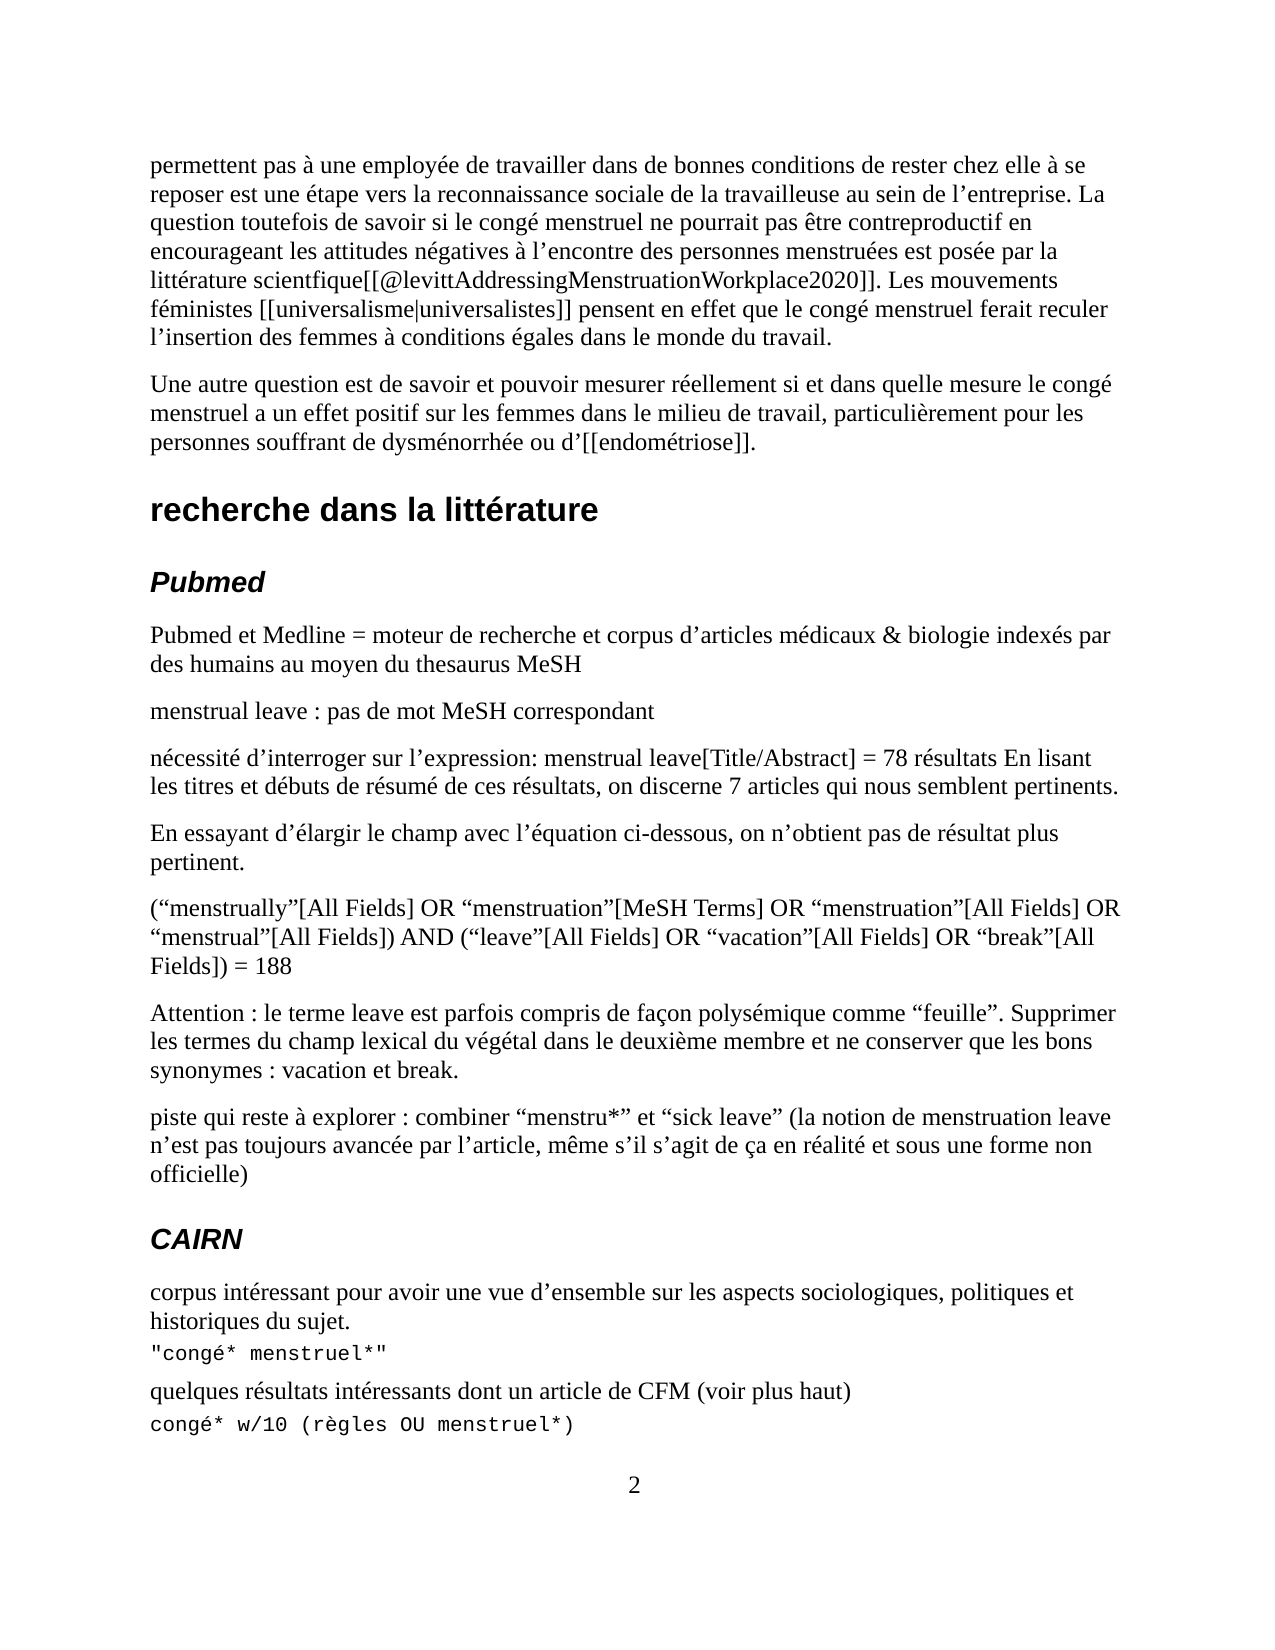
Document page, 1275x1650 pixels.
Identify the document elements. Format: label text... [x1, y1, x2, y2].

text En essayant d’élargir le champ avec l’équation ci-dessous, on n’obtient pas de résultat plus pertinent. [150, 818, 1125, 876]
text Une autre question est de savoir et pouvoir mesurer réellement si et dans quelle mesure le congé menstruel a un effet positif sur les femmes dans le milieu de travail, particulièrement pour les personnes souffrant de dysménorrhée ou d’[[endométriose]]. [150, 369, 1125, 455]
text (“menstrually”[All Fields] OR “menstruation”[MeSH Terms] OR “menstruation”[All Fields] OR “menstrual”[All Fields]) AND (“leave”[All Fields] OR “vacation”[All Fields] OR “break”[All Fields]) = 188 [150, 893, 1125, 980]
text menstrual leave : pas de mot MeSH correspondant [150, 696, 1125, 725]
subtitle Pubmed [150, 566, 1125, 599]
text piste qui reste à explorer : combiner “menstru*” et “sick leave” (la notion de menstruation leave n’est pas toujours avancée par l’article, même s’il s’agit de ça en réalité et sous une forme non officielle) [150, 1102, 1125, 1188]
text "congé* menstruel*" [150, 1343, 1125, 1367]
subtitle CAIRN [150, 1222, 1125, 1256]
text corpus intéressant pour avoir une vue d’ensemble sur les aspects sociologiques, politiques et historiques du sujet. [150, 1277, 1125, 1334]
text Attention : le terme leave est parfois compris de façon polysémique comme “feuille”. Supprimer les termes du champ lexical du végétal dans le deuxième membre et ne conserver que les bons synonymes : vacation et break. [150, 998, 1125, 1084]
text permettent pas à une employée de travailler dans de bonnes conditions de rester chez elle à se reposer est une étape vers la reconnaissance sociale de la travailleuse au sein de l’entreprise. La question toutefois de savoir si le congé menstruel ne pourrait pas être contreproductif en encourageant les attitudes négatives à l’encontre des personnes menstruées est posée par la littérature scientfique[[@levittAddressingMenstruationWorkplace2020]]. Les mouvements féministes [[universalisme|universalistes]] pensent en effet que le congé menstruel ferait reculer l’insertion des femmes à conditions égales dans le monde du travail. [150, 150, 1125, 351]
subtitle recherche dans la littérature [150, 489, 1125, 528]
text nécessité d’interroger sur l’expression: menstrual leave[Title/Abstract] = 78 résultats En lisant les titres et débuts de résumé de ces résultats, on discerne 7 articles qui nous semblent pertinents. [150, 743, 1125, 800]
text congé* w/10 (règles OU menstruel*) [150, 1414, 1125, 1437]
text Pubmed et Medline = moteur de recherche et corpus d’articles médicaux & biologie indexés par des humains au moyen du thesaurus MeSH [150, 621, 1125, 678]
text quelques résultats intéressants dont un article de CFM (voir plus haut) [150, 1376, 1125, 1405]
